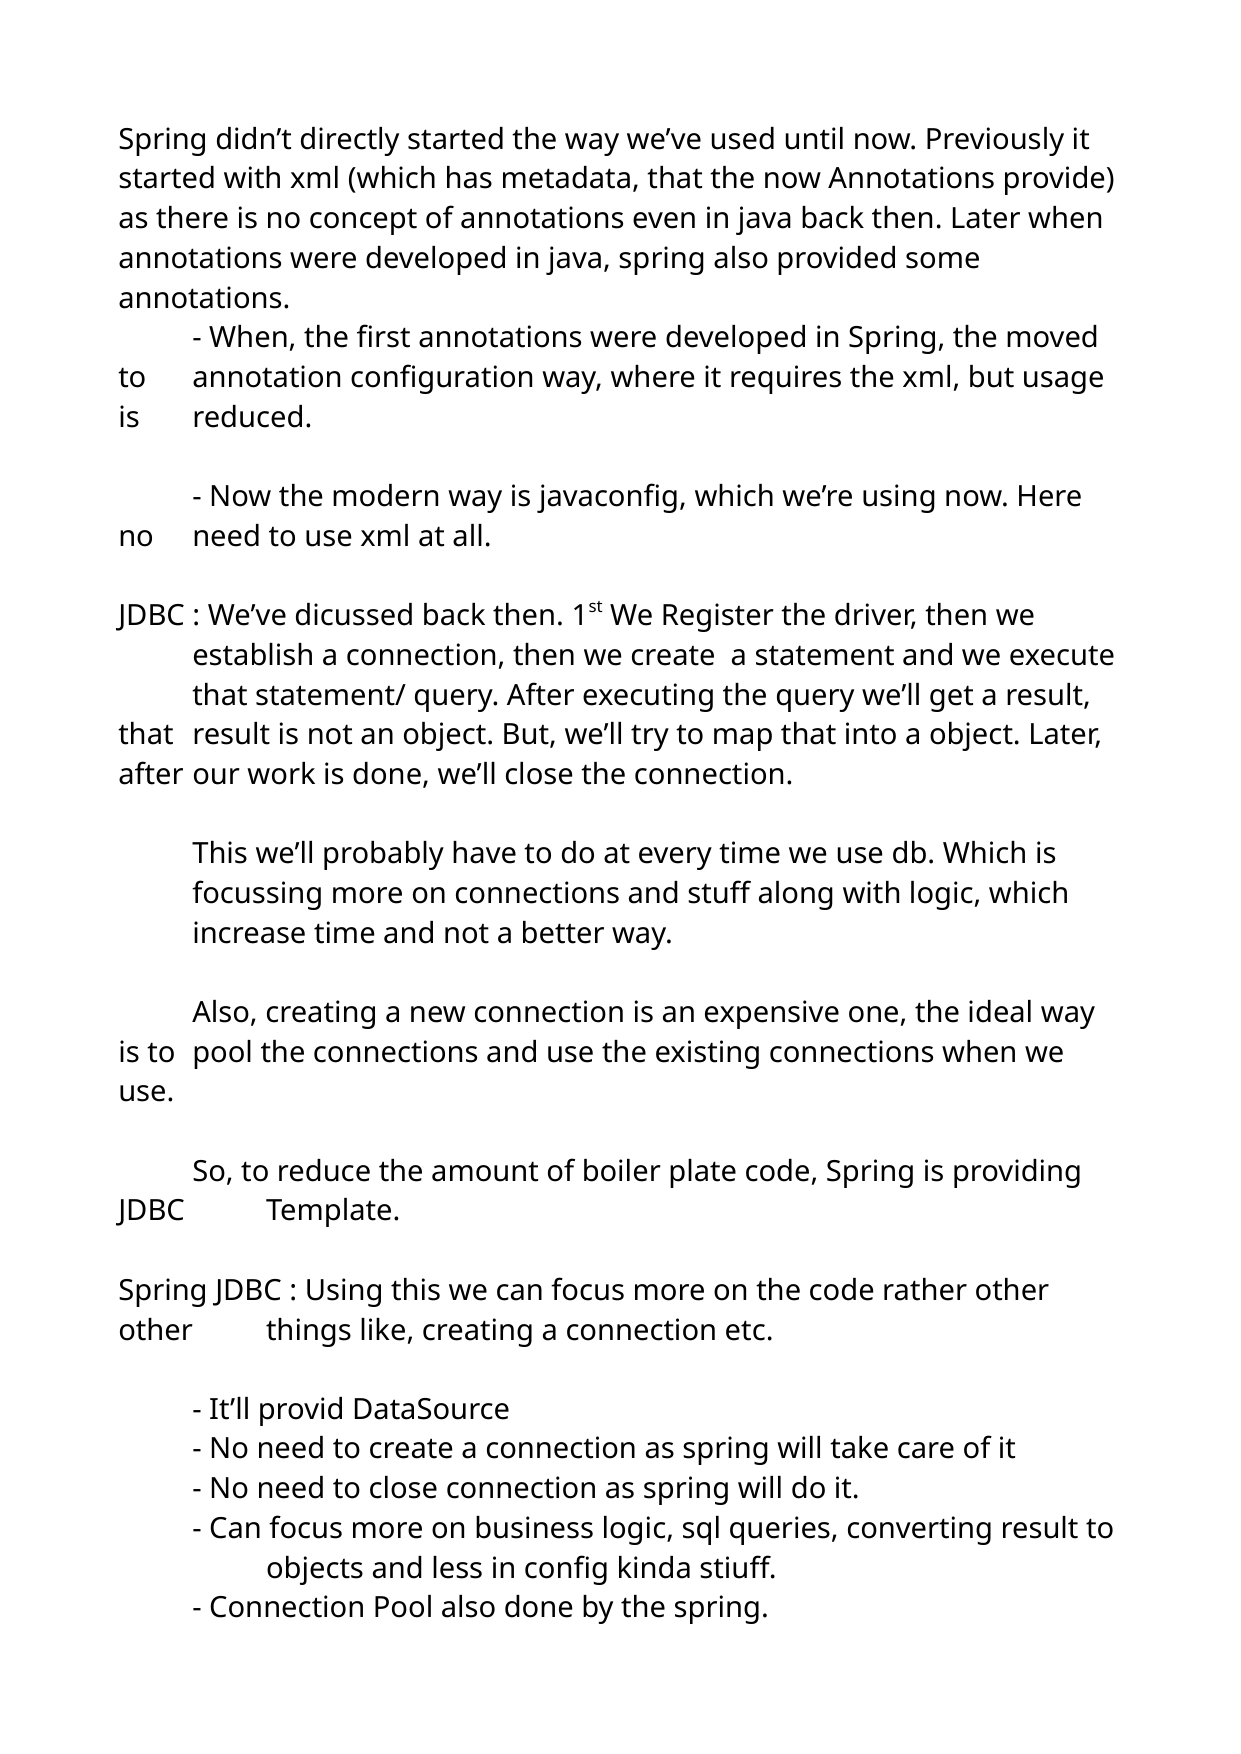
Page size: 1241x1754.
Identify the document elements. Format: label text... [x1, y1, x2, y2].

text - Can focus more on business logic, sql queries, converting result to objects and less in config kinda stiuff. [118, 1507, 1122, 1587]
text - No need to create a connection as spring will take care of it [118, 1428, 1122, 1467]
text JDBC : We’ve dicussed back then. 1st We Register the driver, then we establish a connection, then we create a statement and we execute that statement/ query. After executing the query we’ll get a result, that result is not an object. But, we’ll try to map that into a object. Later, after our work is done, we’ll close the connection. [118, 594, 1122, 793]
text - It’ll provid DataSource [118, 1388, 1122, 1428]
text - Connection Pool also done by the spring. [118, 1587, 1122, 1626]
text - Now the modern way is javaconfig, which we’re using now. Here no need to use xml at all. [118, 475, 1122, 555]
text - No need to close connection as spring will do it. [118, 1467, 1122, 1507]
text Also, creating a new connection is an expensive one, the ideal way is to pool the connections and use the existing connections when we use. [118, 991, 1122, 1110]
text This we’ll probably have to do at every time we use db. Which is focussing more on connections and stuff along with logic, which increase time and not a better way. [118, 832, 1122, 952]
text Spring JDBC : Using this we can focus more on the code rather other other things like, creating a connection etc. [118, 1269, 1122, 1348]
text So, to reduce the amount of boiler plate code, Spring is providing JDBC Template. [118, 1150, 1122, 1229]
text Spring didn’t directly started the way we’ve used until now. Previously it started with xml (which has metadata, that the now Annotations provide) as there is no concept of annotations even in java back then. Later when annotations were developed in java, spring also provided some annotations. [118, 118, 1122, 317]
text - When, the first annotations were developed in Spring, the moved to annotation configuration way, where it requires the xml, but usage is reduced. [118, 317, 1122, 436]
